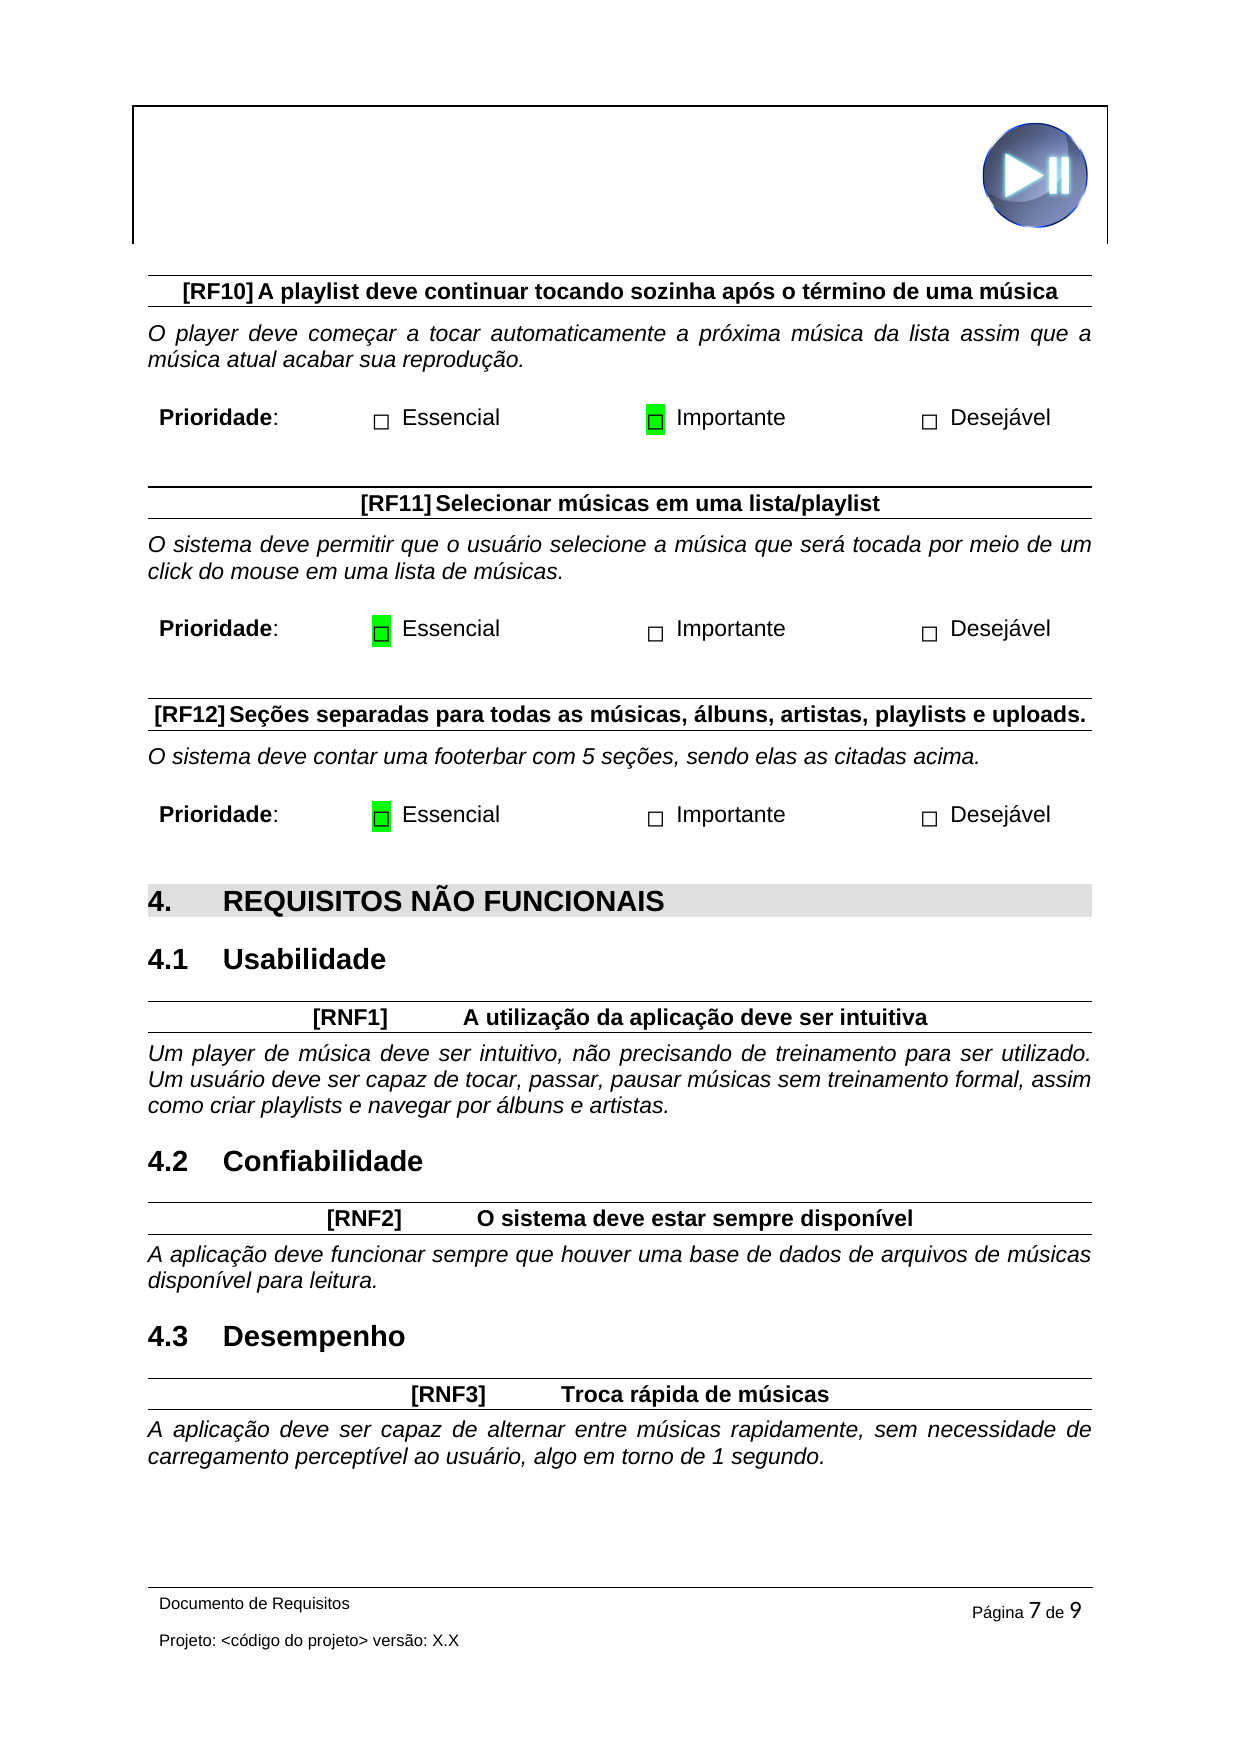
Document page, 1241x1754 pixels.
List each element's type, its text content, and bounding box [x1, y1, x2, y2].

table_header Importante [676, 379, 902, 461]
list Confiabilidade [148, 1144, 1092, 1177]
list Desempenho [148, 1319, 1092, 1352]
table_header ◻ [628, 590, 676, 673]
text Um player de música deve ser intuitivo, não precisando de treinamento para ser utilizado. Um usuário deve ser capaz de tocar, passar, pausar músicas sem treinamento formal, assim como criar playlists e navegar por álbuns e artistas. [148, 1040, 1092, 1119]
list Seções separadas para todas as músicas, álbuns, artistas, playlists e uploads. [148, 699, 1092, 730]
list A playlist deve continuar tocando sozinha após o término de uma música [148, 276, 1092, 306]
list O sistema deve estar sempre disponível [148, 1203, 1092, 1234]
table_header Prioridade: [148, 379, 353, 461]
table_header Desejável [950, 590, 1107, 673]
table_header Prioridade: [148, 590, 353, 673]
table_header ◻ [902, 590, 950, 673]
table_header ◻ [628, 776, 676, 859]
text O sistema deve contar uma footerbar com 5 seções, sendo elas as citadas acima. [148, 743, 1092, 770]
table_header Importante [676, 590, 902, 673]
text O player deve começar a tocar automaticamente a próxima música da lista assim que a música atual acabar sua reprodução. [148, 319, 1092, 372]
text A aplicação deve funcionar sempre que houver uma base de dados de arquivos de músicas disponível para leitura. [148, 1241, 1092, 1294]
list REQUISITOS NÃO FUNCIONAIS [148, 884, 1092, 917]
table_header ◻ [354, 590, 402, 673]
table_header Essencial [402, 379, 628, 461]
table_header Desejável [950, 776, 1107, 859]
table_header ◻ [902, 379, 950, 461]
table_header ◻ [628, 379, 676, 461]
list A utilização da aplicação deve ser intuitiva [148, 1002, 1092, 1032]
list Troca rápida de músicas [148, 1379, 1092, 1409]
text O sistema deve permitir que o usuário selecione a música que será tocada por meio de um click do mouse em uma lista de músicas. [148, 531, 1092, 584]
table_header Prioridade: [148, 776, 353, 859]
table_header Desejável [950, 379, 1107, 461]
table_header ◻ [902, 776, 950, 859]
table_header Essencial [402, 590, 628, 673]
table_header ◻ [354, 776, 402, 859]
picture [971, 113, 1097, 238]
list Usabilidade [148, 942, 1092, 976]
text A aplicação deve ser capaz de alternar entre músicas rapidamente, sem necessidade de carregamento perceptível ao usuário, algo em torno de 1 segundo. [148, 1416, 1092, 1469]
table_header Essencial [402, 776, 628, 859]
table_header ◻ [354, 379, 402, 461]
table_header Importante [676, 776, 902, 859]
list Selecionar músicas em uma lista/playlist [148, 488, 1092, 518]
